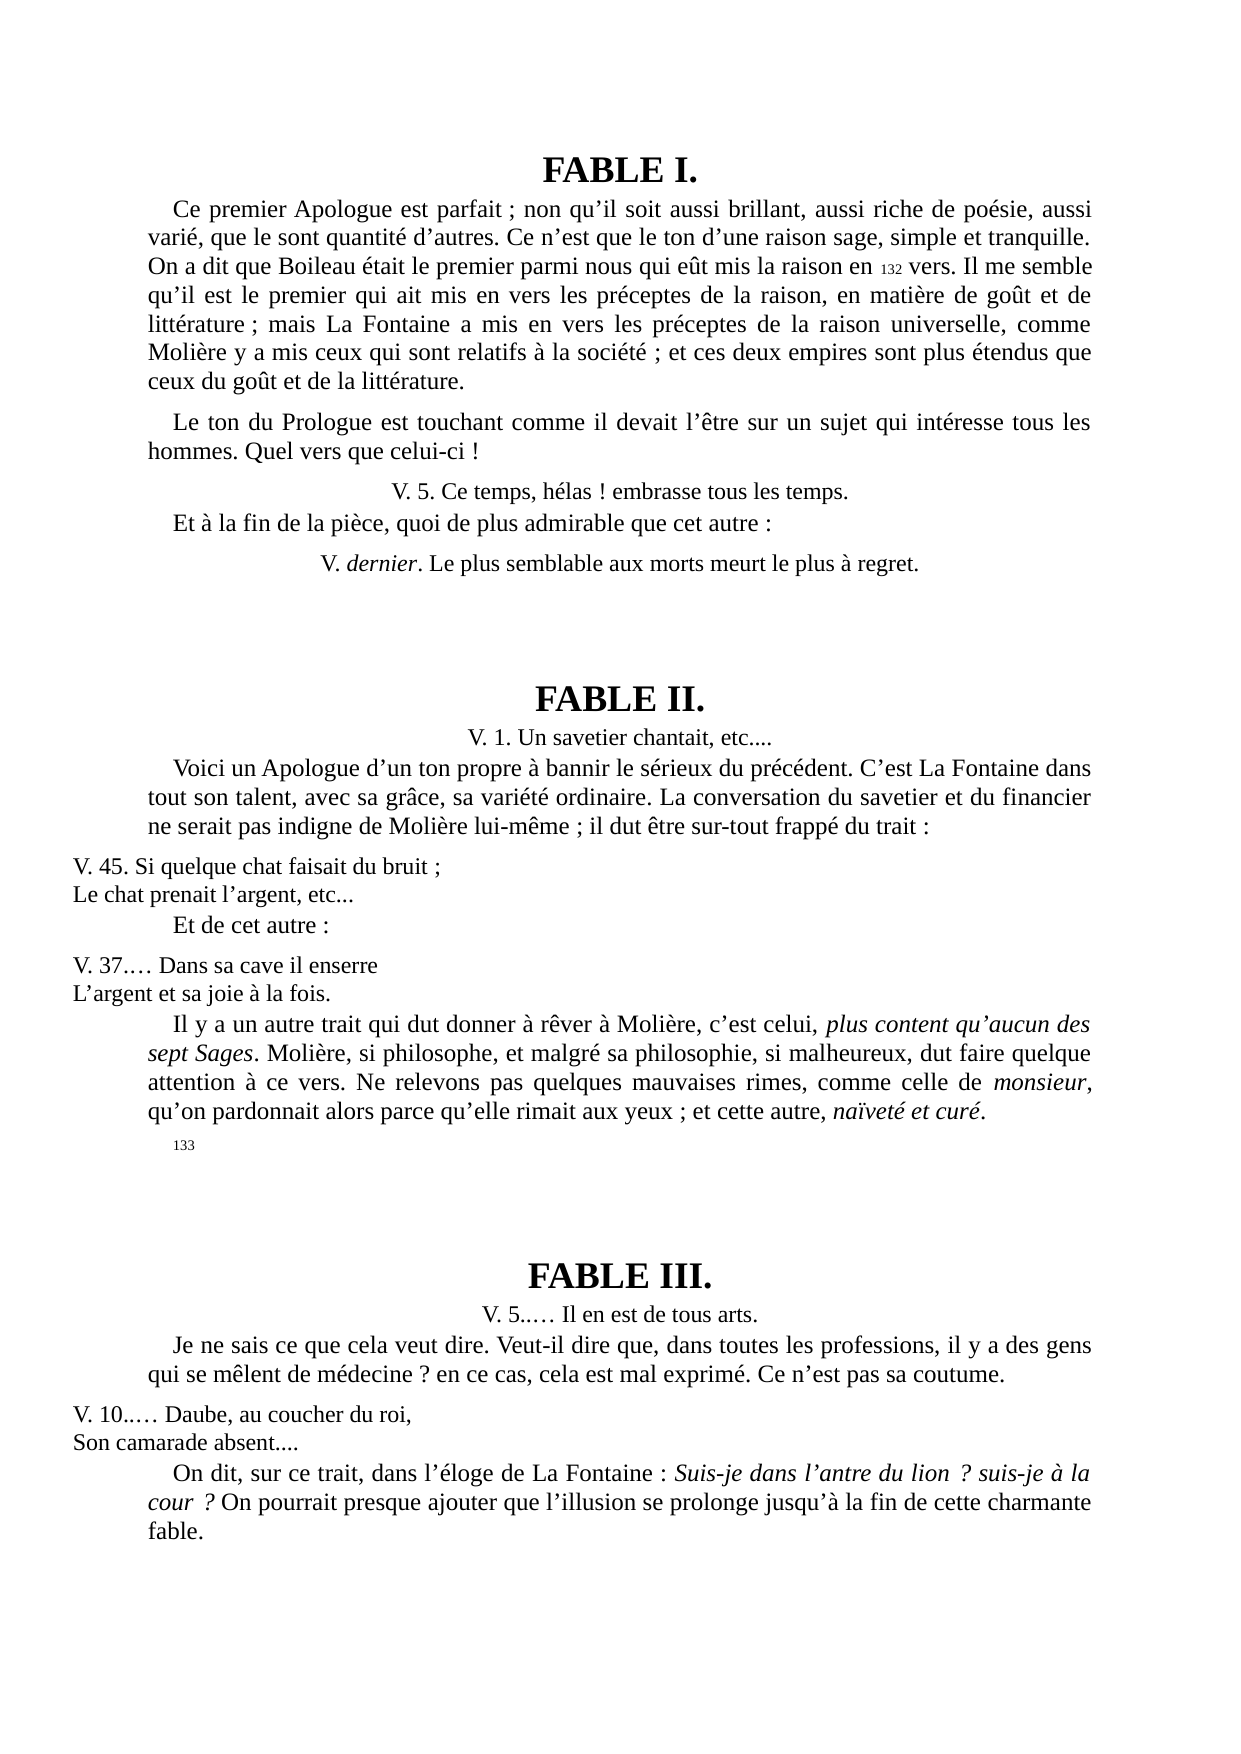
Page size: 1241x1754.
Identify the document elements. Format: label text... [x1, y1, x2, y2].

text V. 45. Si quelque chat faisait du bruit ; [73, 852, 1093, 880]
text V. 37.… Dans sa cave il enserre [73, 951, 1093, 979]
text Ce premier Apologue est parfait ; non qu’il soit aussi brillant, aussi riche de poésie, aussi varié, que le sont quantité d’autres. Ce n’est que le ton d’une raison sage, simple et tranquille. On a dit que Boileau était le premier parmi nous qui eût mis la raison en 132 vers. Il me semble qu’il est le premier qui ait mis en vers les préceptes de la raison, en matière de goût et de littérature ; mais La Fontaine a mis en vers les préceptes de la raison universelle, comme Molière y a mis ceux qui sont relatifs à la société ; et ces deux empires sont plus étendus que ceux du goût et de la littérature. [148, 194, 1093, 395]
subtitle FABLE III. [148, 1254, 1093, 1297]
text V. 5..… Il en est de tous arts. [148, 1300, 1093, 1327]
text Il y a un autre trait qui dut donner à rêver à Molière, c’est celui, plus content qu’aucun des sept Sages. Molière, si philosophe, et malgré sa philosophie, si malheureux, dut faire quelque attention à ce vers. Ne relevons pas quelques mauvaises rimes, comme celle de monsieur, qu’on pardonnait alors parce qu’elle rimait aux yeux ; et cette autre, naïveté et curé. [148, 1009, 1093, 1124]
subtitle FABLE I. [148, 148, 1093, 191]
text On dit, sur ce trait, dans l’éloge de La Fontaine : Suis-je dans l’antre du lion ? suis-je à la cour ? On pourrait presque ajouter que l’illusion se prolonge jusqu’à la fin de cette charmante fable. [148, 1458, 1093, 1545]
text Son camarade absent.... [73, 1428, 1093, 1456]
text Voici un Apologue d’un ton propre à bannir le sérieux du précédent. C’est La Fontaine dans tout son talent, avec sa grâce, sa variété ordinaire. La conversation du savetier et du financier ne serait pas indigne de Molière lui-même ; il dut être sur-tout frappé du trait : [148, 753, 1093, 839]
text V. 1. Un savetier chantait, etc.... [148, 723, 1093, 750]
text V. 10..… Daube, au coucher du roi, [73, 1400, 1093, 1428]
text V. dernier. Le plus semblable aux morts meurt le plus à regret. [148, 549, 1093, 577]
subtitle FABLE II. [148, 677, 1093, 720]
text L’argent et sa joie à la fois. [73, 979, 1093, 1007]
text 133 [148, 1137, 1093, 1154]
text Je ne sais ce que cela veut dire. Veut-il dire que, dans toutes les professions, il y a des gens qui se mêlent de médecine ? en ce cas, cela est mal exprimé. Ce n’est pas sa coutume. [148, 1330, 1093, 1388]
text Et de cet autre : [148, 910, 1093, 939]
text Et à la fin de la pièce, quoi de plus admirable que cet autre : [148, 508, 1093, 537]
text Le chat prenait l’argent, etc... [73, 880, 1093, 907]
text V. 5. Ce temps, hélas ! embrasse tous les temps. [148, 477, 1093, 505]
text Le ton du Prologue est touchant comme il devait l’être sur un sujet qui intéresse tous les hommes. Quel vers que celui-ci ! [148, 407, 1093, 465]
